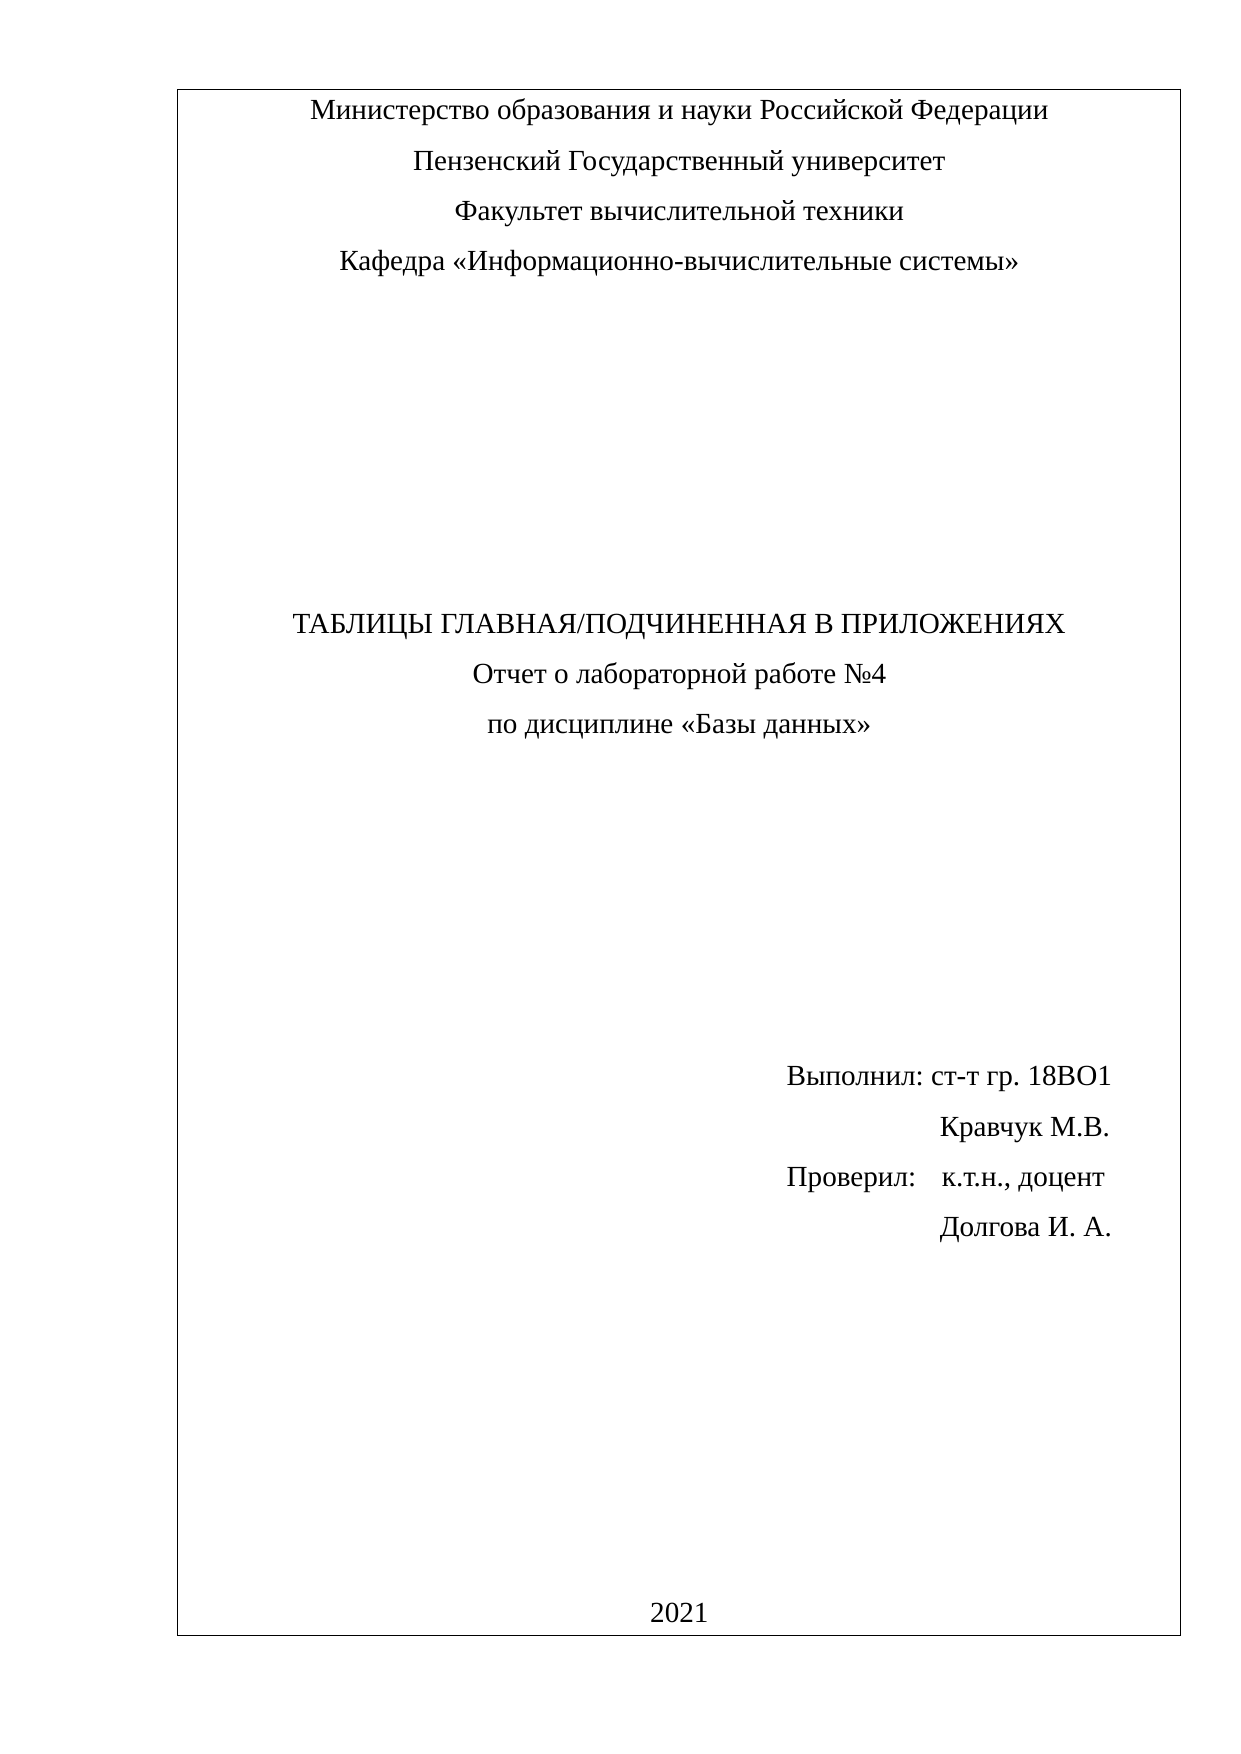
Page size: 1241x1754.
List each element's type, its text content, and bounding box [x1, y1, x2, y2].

text Проверил: к.т.н., доцент [181, 1159, 1177, 1193]
text Долгова И. А. [181, 1209, 1177, 1243]
text Отчет о лабораторной работе №4 [181, 656, 1177, 689]
text по дисциплине «Базы данных» [181, 706, 1177, 740]
text Факультет вычислительной техники [181, 193, 1177, 227]
text Кафедра «Информационно-вычислительные системы» [181, 243, 1177, 277]
text Министерство образования и науки Российской Федерации Пензенский Государственный университет [181, 92, 1177, 176]
text 2021 [181, 1595, 1177, 1629]
text Выполнил: ст-т гр. 18ВО1 [181, 1058, 1177, 1092]
text Таблицы главная/подчиненная в приложениях [181, 606, 1177, 639]
text Кравчук М.В. [181, 1109, 1177, 1142]
